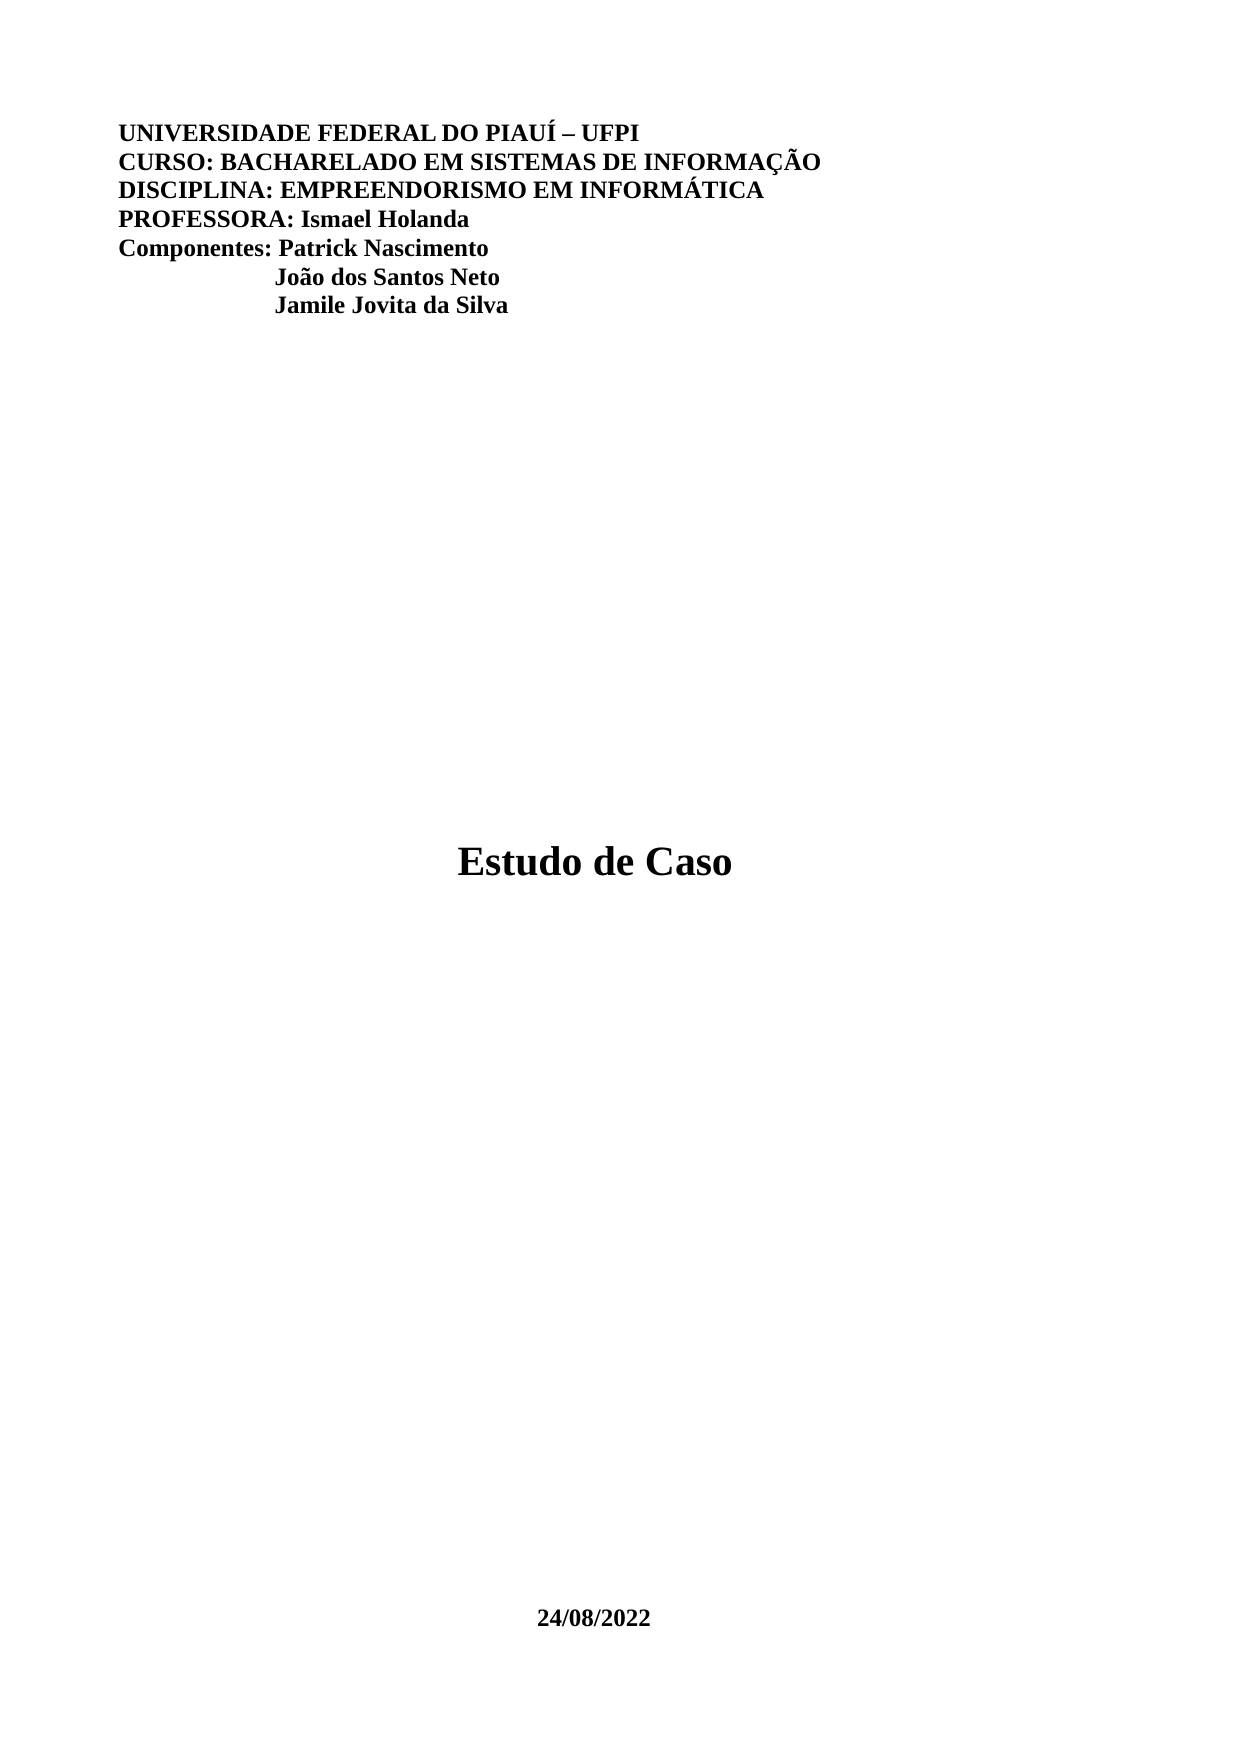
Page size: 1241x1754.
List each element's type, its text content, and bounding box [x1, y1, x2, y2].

text Estudo de Caso [118, 837, 1122, 885]
text DISCIPLINA: EMPREENDORISMO EM INFORMÁTICA [118, 176, 1122, 204]
text UNIVERSIDADE FEDERAL DO PIAUÍ – UFPI [118, 118, 1122, 147]
text 24/08/2022 [118, 1603, 1122, 1632]
text CURSO: BACHARELADO EM SISTEMAS DE INFORMAÇÃO [118, 147, 1122, 176]
text PROFESSORA: Ismael Holanda [118, 204, 1122, 233]
text João dos Santos Neto [118, 262, 1122, 291]
text Jamile Jovita da Silva [118, 291, 1122, 319]
text Componentes: Patrick Nascimento [118, 233, 1122, 262]
